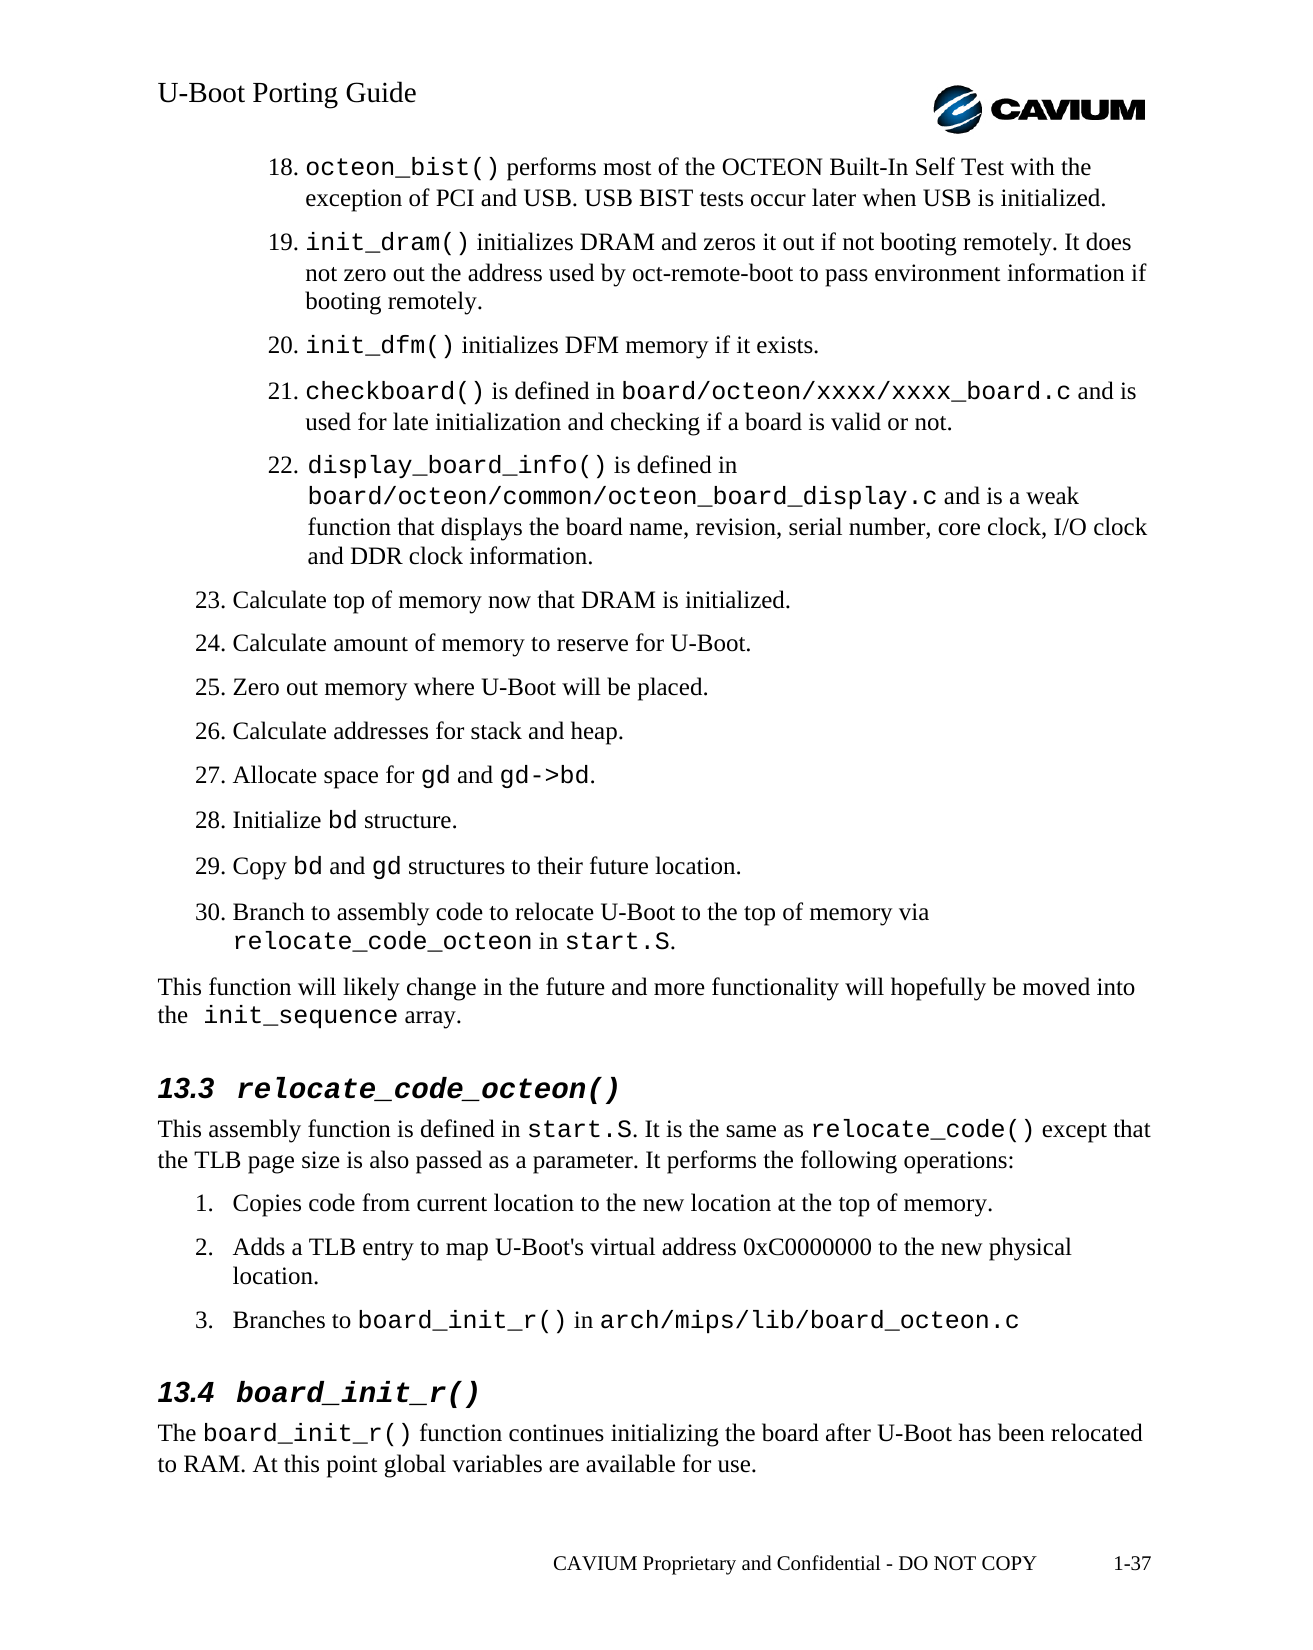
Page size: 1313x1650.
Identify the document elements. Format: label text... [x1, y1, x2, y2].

list Calculate addresses for stack and heap. [195, 716, 1155, 745]
list Adds a TLB entry to map U-Boot's virtual address 0xC0000000 to the new physical location. [195, 1232, 1155, 1290]
list init_dfm() initializes DFM memory if it exists. [268, 330, 1155, 361]
text The board_init_r() function continues initializing the board after U-Boot has been relocated to RAM. At this point global variables are available for use. [157, 1418, 1155, 1477]
list init_dram() initializes DRAM and zeros it out if not booting remotely. It does not zero out the address used by oct-remote-boot to pass environment information if booting remotely. [268, 227, 1155, 315]
subtitle board_init_r() [157, 1376, 1155, 1412]
list Calculate top of memory now that DRAM is initialized. [195, 585, 1155, 613]
picture [925, 75, 1155, 146]
list Branches to board_init_r() in arch/mips/lib/board_octeon.c [195, 1305, 1155, 1336]
subtitle relocate_code_octeon() [157, 1071, 1155, 1108]
list Zero out memory where U-Boot will be placed. [195, 672, 1155, 701]
list Allocate space for gd and gd->bd. [195, 760, 1155, 791]
text This function will likely change in the future and more functionality will hopefully be moved into the init_sequence array. [157, 972, 1155, 1031]
list octeon_bist() performs most of the OCTEON Built-In Self Test with the exception of PCI and USB. USB BIST tests occur later when USB is initialized. [268, 152, 1155, 212]
list Copies code from current location to the new location at the top of memory. [195, 1188, 1155, 1217]
list Branch to assembly code to relocate U-Boot to the top of memory via relocate_code_octeon in start.S. [195, 897, 1155, 957]
list Copy bd and gd structures to their future location. [195, 851, 1155, 882]
list Calculate amount of memory to reserve for U-Boot. [195, 628, 1155, 657]
list Initialize bd structure. [195, 806, 1155, 836]
list checkboard() is defined in board/octeon/xxxx/xxxx_board.c and is used for late initialization and checking if a board is valid or not. [268, 376, 1155, 436]
text This assembly function is defined in start.S. It is the same as relocate_code() except that the TLB page size is also passed as a parameter. It performs the following operations: [157, 1114, 1155, 1173]
list display_board_info() is defined in board/octeon/common/octeon_board_display.c and is a weak function that displays the board name, revision, serial number, core clock, I/O clock and DDR clock information. [268, 451, 1155, 570]
